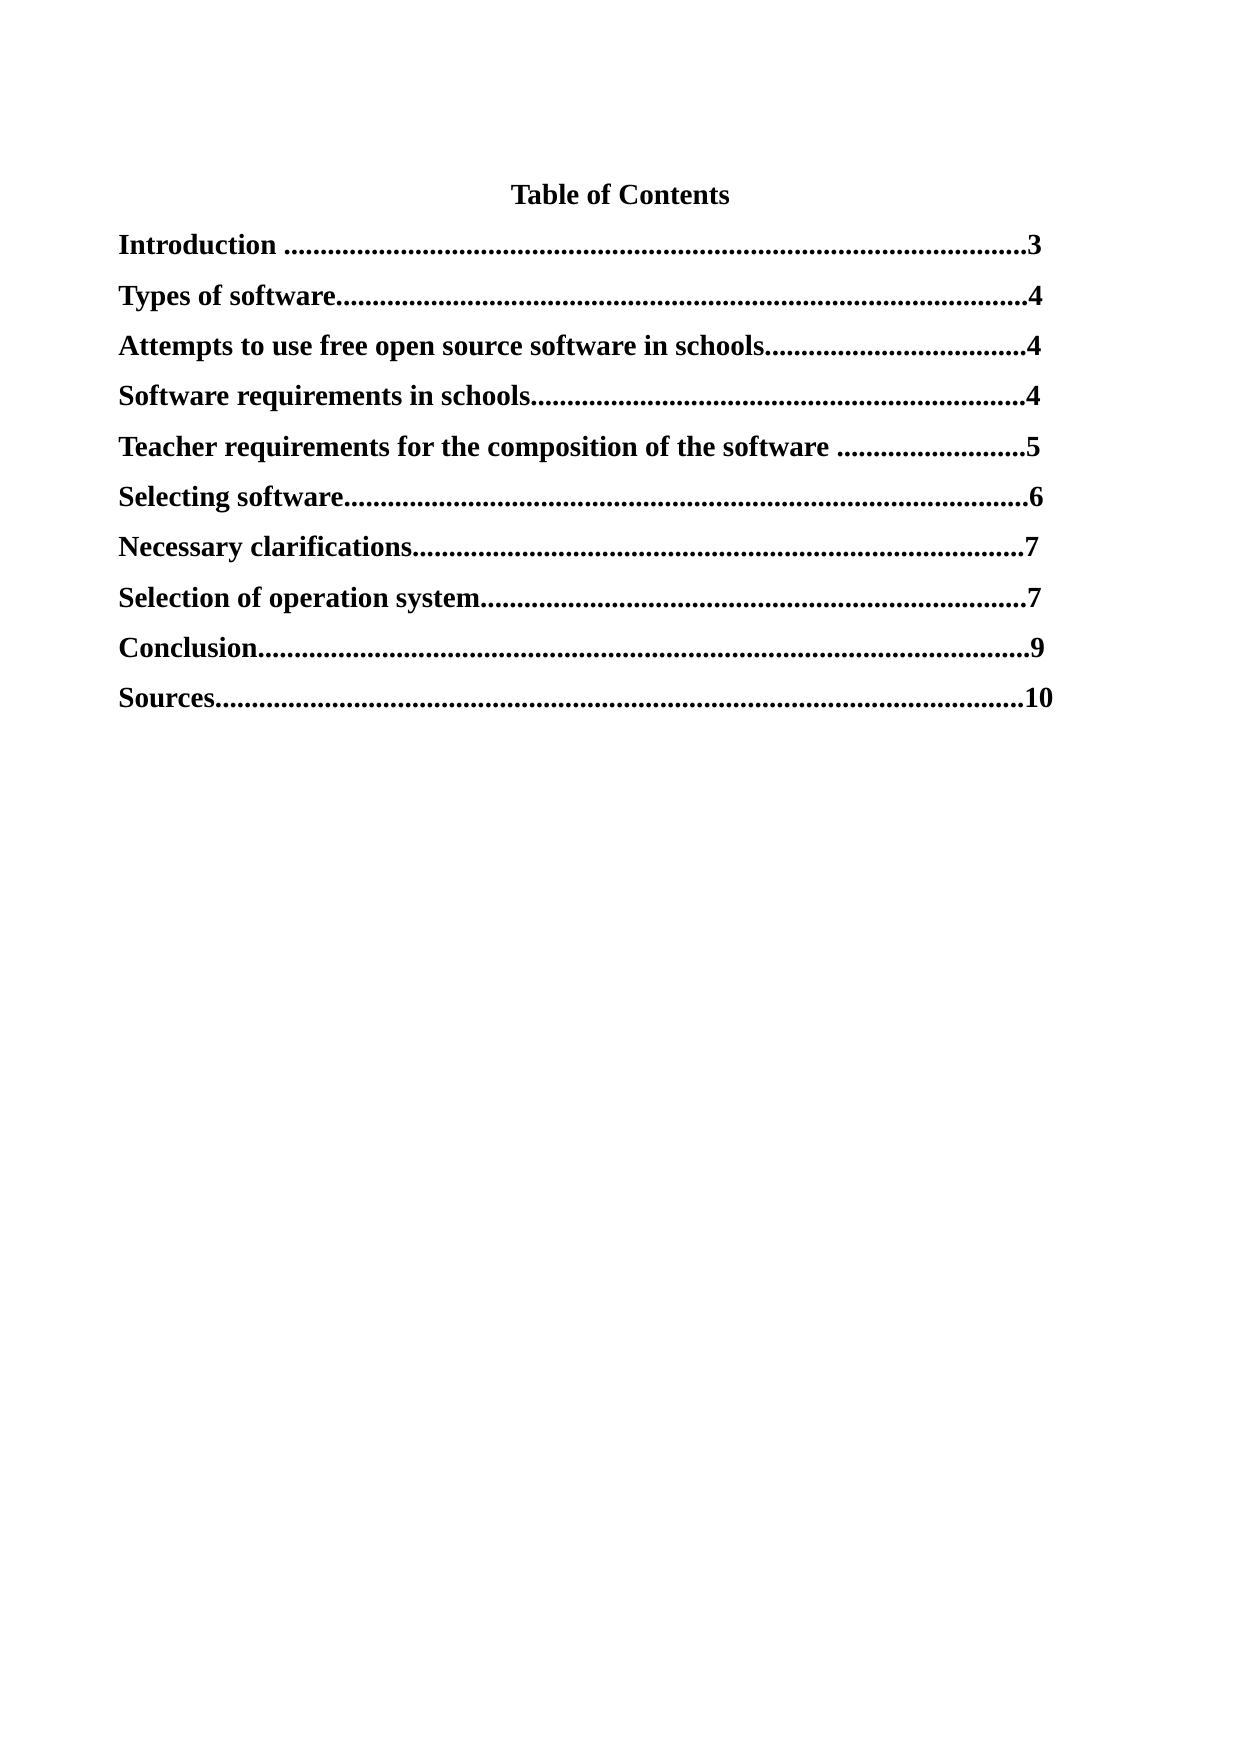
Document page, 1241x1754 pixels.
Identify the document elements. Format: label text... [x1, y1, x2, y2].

text Table of Contents [118, 177, 1122, 211]
text Introduction ......................................................................................................3 [118, 227, 1122, 261]
text Necessary clarifications....................................................................................7 [118, 529, 1122, 563]
text Types of software...............................................................................................4 [118, 278, 1122, 311]
text Attempts to use free open source software in schools....................................4 [118, 328, 1122, 362]
text Conclusion..........................................................................................................9 [118, 630, 1122, 663]
text Sources...............................................................................................................10 [118, 680, 1122, 714]
text Selection of operation system...........................................................................7 [118, 580, 1122, 613]
text Selecting software..............................................................................................6 [118, 479, 1122, 513]
text Teacher requirements for the composition of the software ..........................5 [118, 429, 1122, 462]
text Software requirements in schools....................................................................4 [118, 378, 1122, 412]
